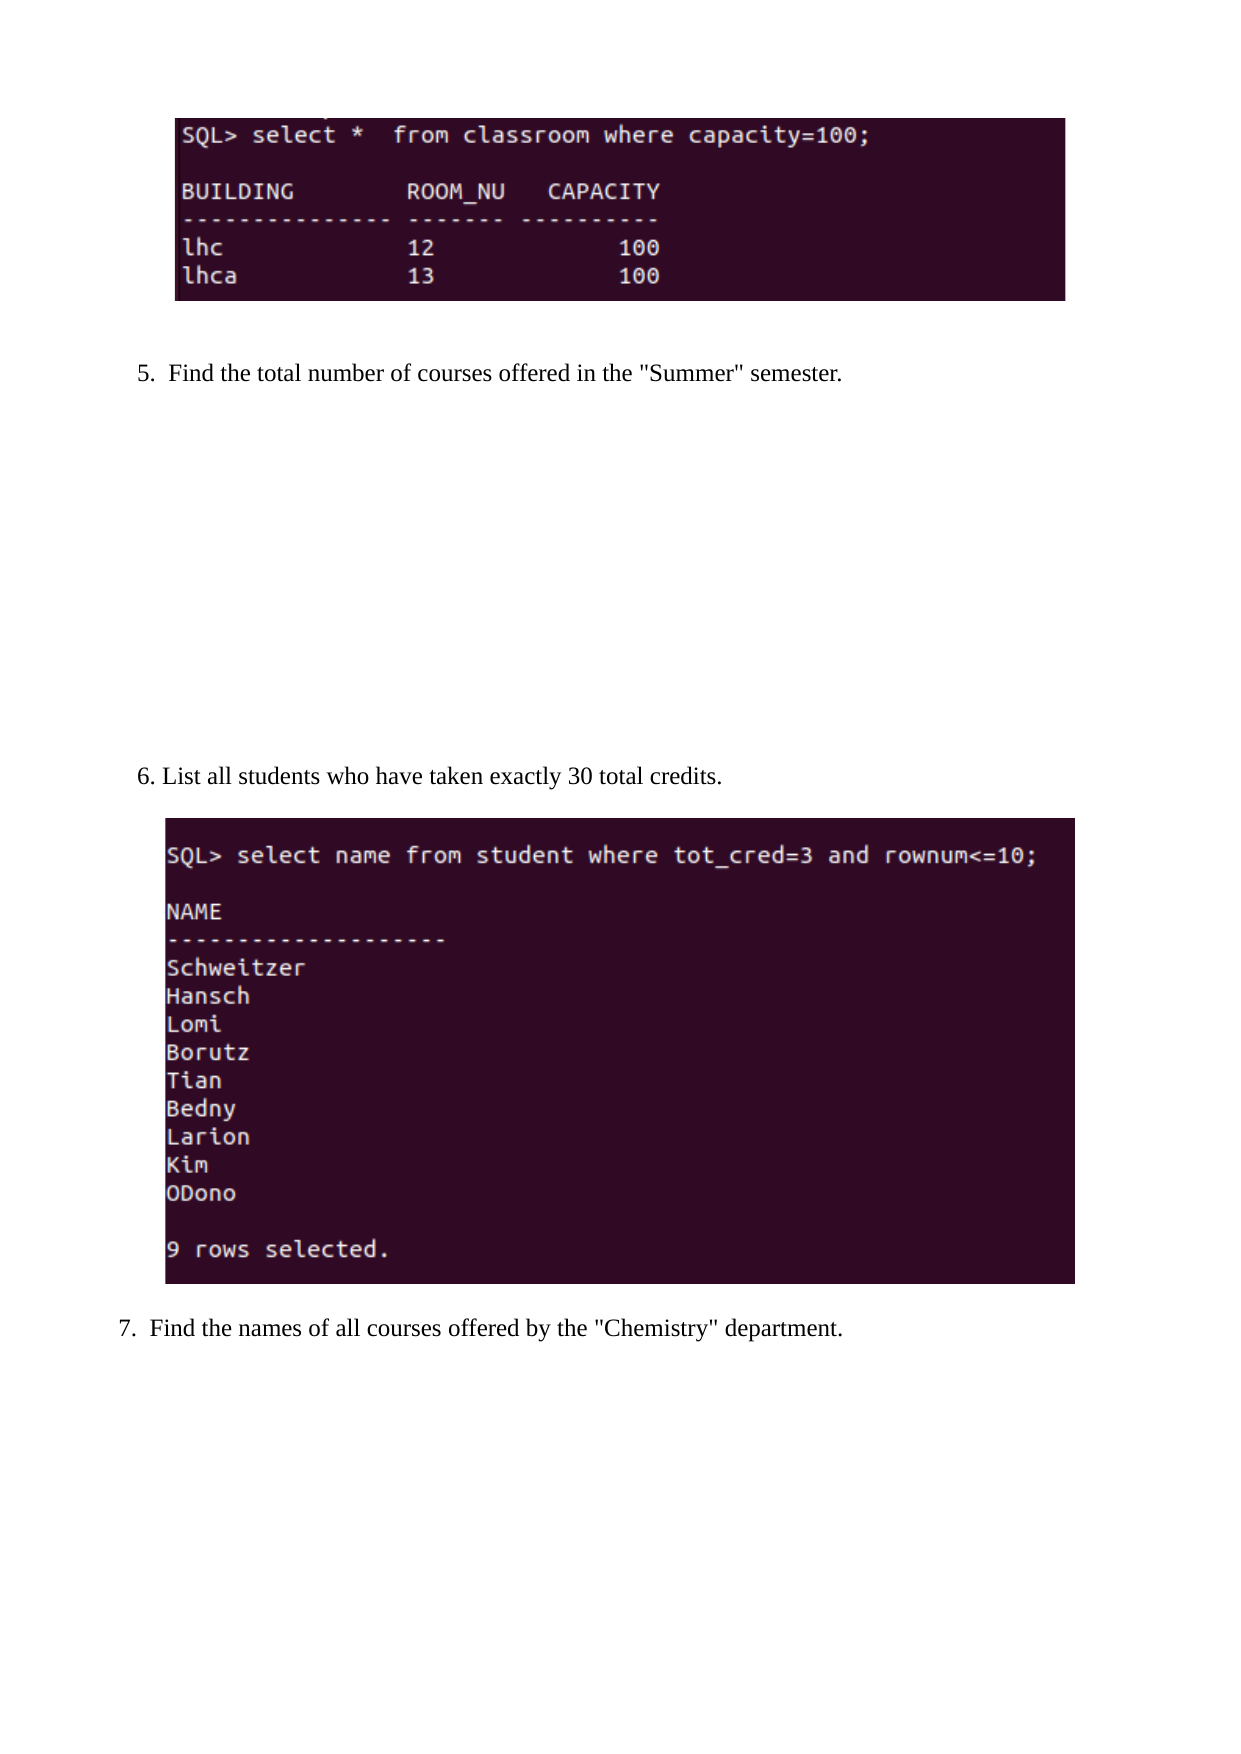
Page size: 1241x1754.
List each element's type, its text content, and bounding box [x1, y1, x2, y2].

picture [165, 818, 1075, 1284]
text 5. Find the total number of courses offered in the "Summer" semester. [118, 358, 1122, 387]
text 7. Find the names of all courses offered by the "Chemistry" department. [118, 1313, 1122, 1342]
text 6. List all students who have taken exactly 30 total credits. [118, 761, 1122, 790]
picture [174, 118, 1066, 301]
